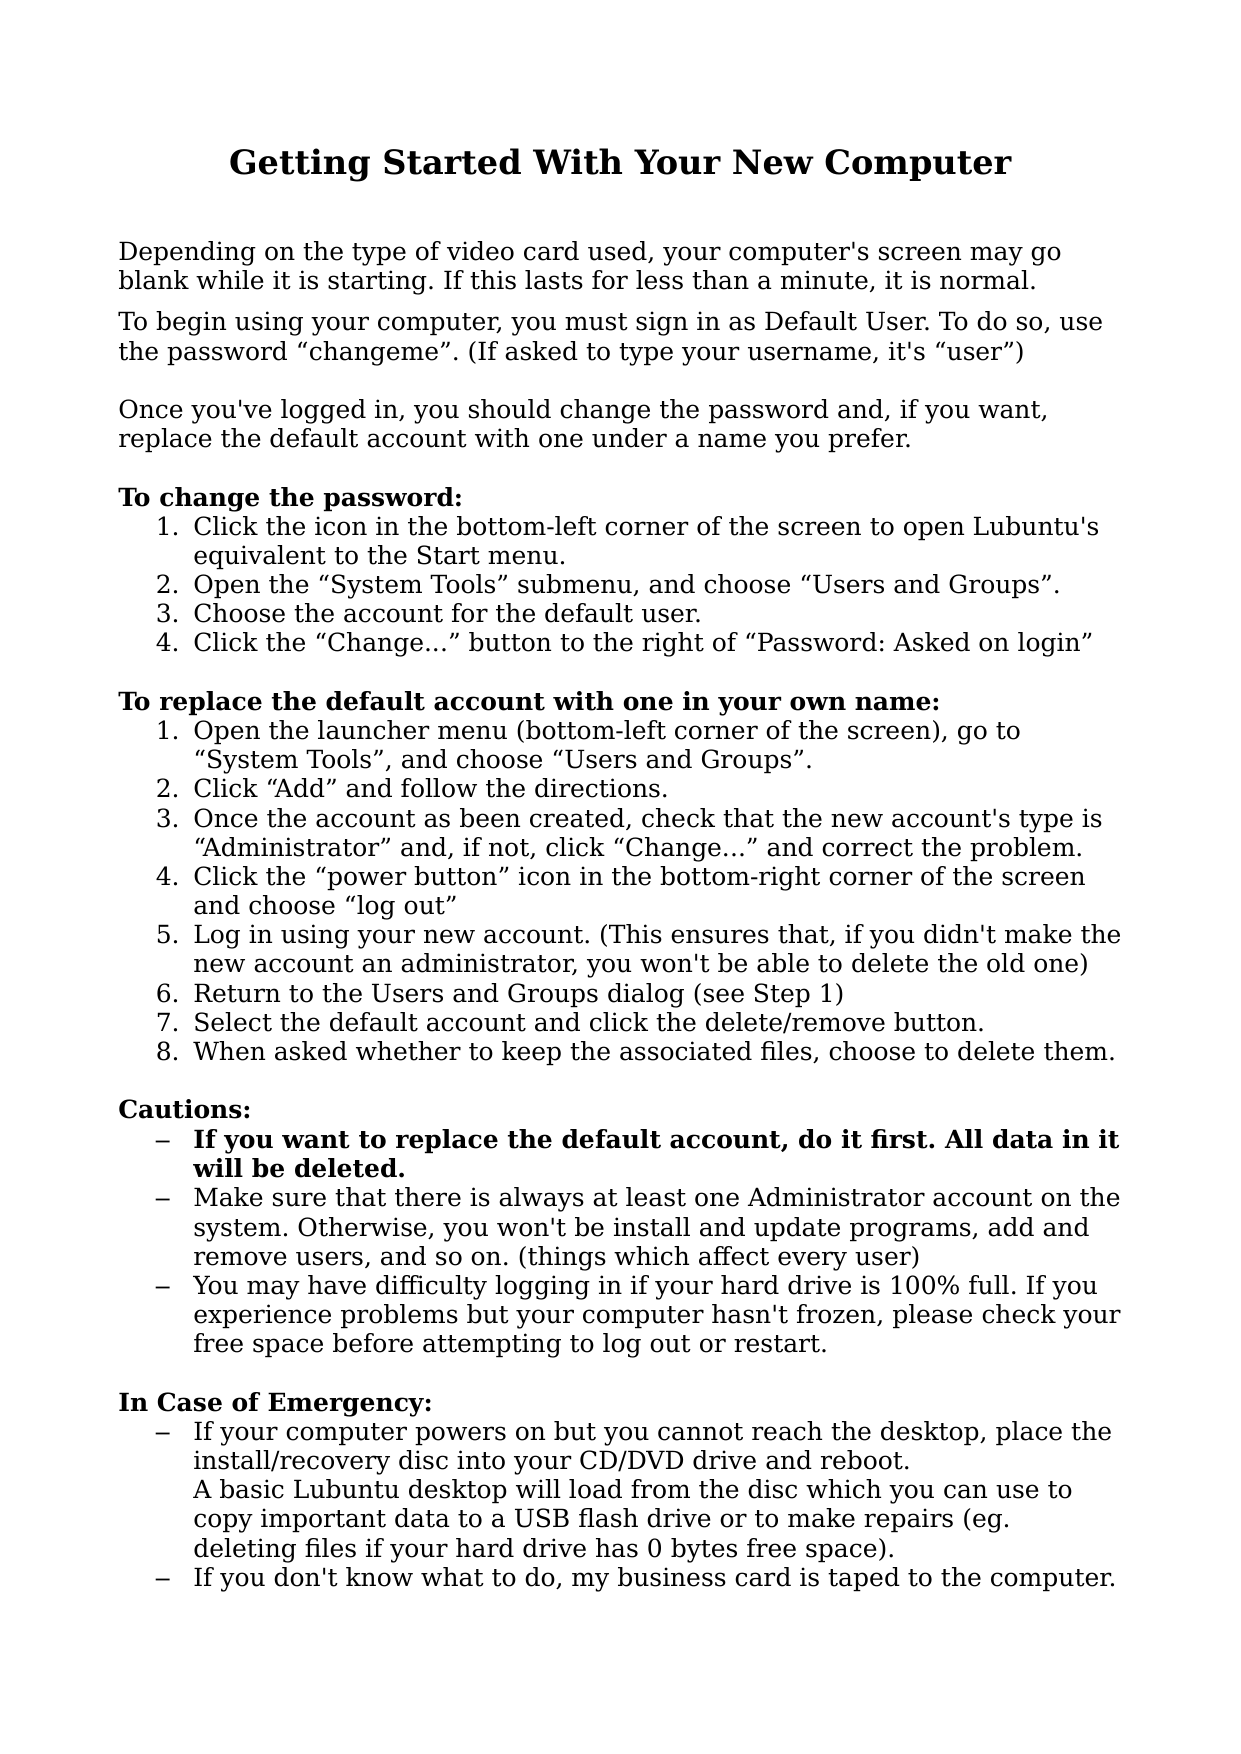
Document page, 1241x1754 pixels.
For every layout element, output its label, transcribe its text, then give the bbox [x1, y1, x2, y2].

text Cautions: [118, 1095, 1122, 1125]
list Click the “power button” icon in the bottom-right corner of the screen and choose “log out” [156, 862, 1122, 920]
text To change the password: [118, 482, 1122, 512]
list Open the launcher menu (bottom-left corner of the screen), go to “System Tools”, and choose “Users and Groups”. [156, 716, 1122, 774]
list Return to the Users and Groups dialog (see Step 1) [156, 979, 1122, 1008]
list Once the account as been created, check that the new account's type is “Administrator” and, if not, click “Change...” and correct the problem. [156, 804, 1122, 862]
list Open the “System Tools” submenu, and choose “Users and Groups”. [156, 570, 1122, 599]
text Once you've logged in, you should change the password and, if you want, replace the default account with one under a name you prefer. [118, 395, 1122, 453]
list You may have difficulty logging in if your hard drive is 100% full. If you experience problems but your computer hasn't frozen, please check your free space before attempting to log out or restart. [156, 1271, 1122, 1358]
list Click “Add” and follow the directions. [156, 774, 1122, 804]
list If you want to replace the default account, do it first. All data in it will be deleted. [156, 1125, 1122, 1183]
text Depending on the type of video card used, your computer's screen may go blank while it is starting. If this lasts for less than a minute, it is normal. [118, 237, 1122, 295]
text To begin using your computer, you must sign in as Default User. To do so, use the password “changeme”. (If asked to type your username, it's “user”) [118, 307, 1122, 366]
list Make sure that there is always at least one Administrator account on the system. Otherwise, you won't be install and update programs, add and remove users, and so on. (things which affect every user) [156, 1183, 1122, 1271]
text To replace the default account with one in your own name: [118, 687, 1122, 716]
subtitle Getting Started With Your New Computer [118, 143, 1122, 182]
list When asked whether to keep the associated files, choose to delete them. [156, 1037, 1122, 1066]
list A basic Lubuntu desktop will load from the disc which you can use to copy important data to a USB flash drive or to make repairs (eg. deleting files if your hard drive has 0 bytes free space). [156, 1475, 1122, 1563]
list Log in using your new account. (This ensures that, if you didn't make the new account an administrator, you won't be able to delete the old one) [156, 920, 1122, 979]
text In Case of Emergency: [118, 1388, 1122, 1417]
list Select the default account and click the delete/remove button. [156, 1008, 1122, 1037]
list Choose the account for the default user. [156, 599, 1122, 628]
list If your computer powers on but you cannot reach the desktop, place the install/recovery disc into your CD/DVD drive and reboot. [156, 1417, 1122, 1475]
list Click the “Change...” button to the right of “Password: Asked on login” [156, 628, 1122, 658]
list Click the icon in the bottom-left corner of the screen to open Lubuntu's equivalent to the Start menu. [156, 512, 1122, 570]
list If you don't know what to do, my business card is taped to the computer. [156, 1563, 1122, 1592]
